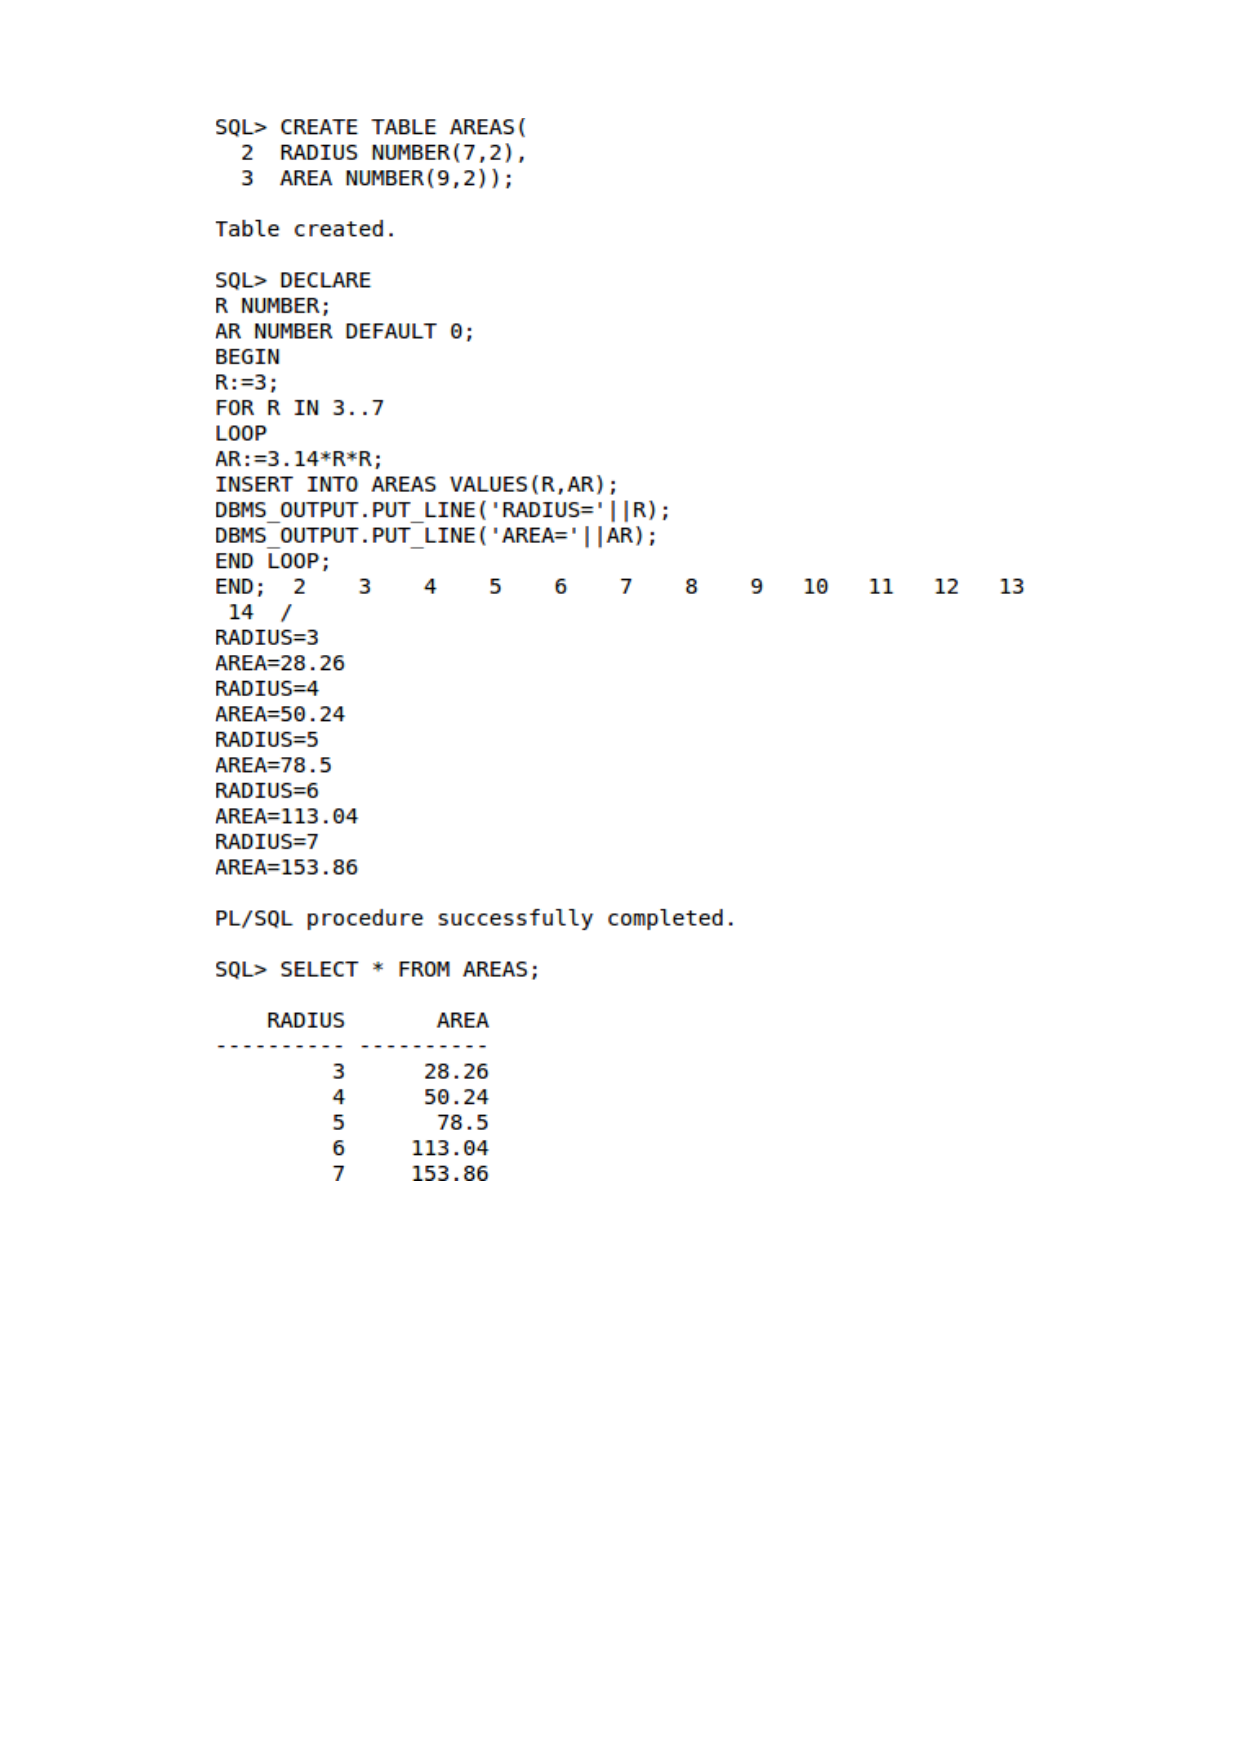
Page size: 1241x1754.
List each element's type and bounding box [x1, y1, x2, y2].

picture [215, 118, 1025, 1181]
